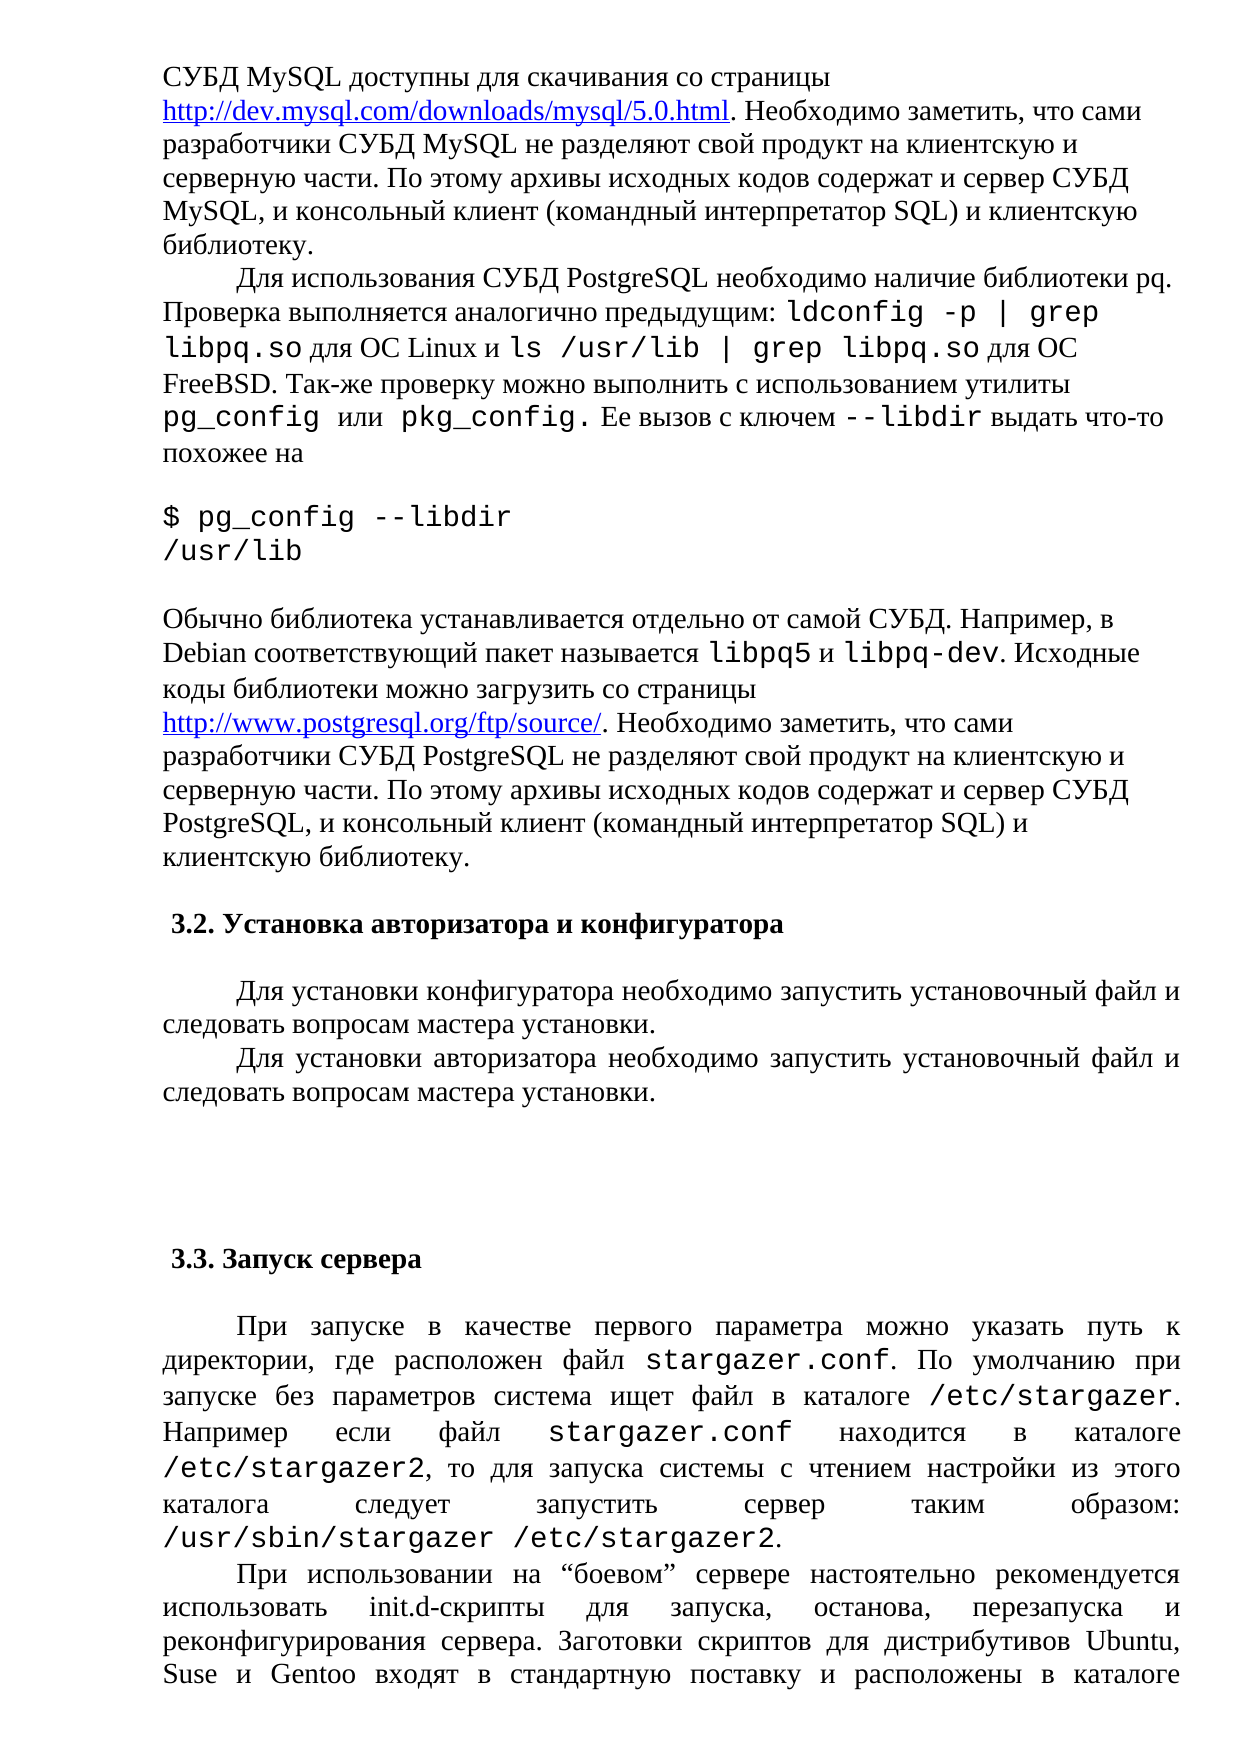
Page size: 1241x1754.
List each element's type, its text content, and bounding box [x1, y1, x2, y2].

text $ pg_config --libdir [162, 503, 1181, 536]
text СУБД MySQL доступны для скачивания со страницы http://dev.mysql.com/downloads/mysql/5.0.html. Необходимо заметить, что сами разработчики СУБД MySQL не разделяют свой продукт на клиентскую и серверную части. По этому архивы исходных кодов содержат и сервер СУБД MySQL, и консольный клиент (командный интерпретатор SQL) и клиентскую библиотеку. [162, 59, 1181, 260]
text Для установки авторизатора необходимо запустить установочный файл и следовать вопросам мастера установки. [162, 1040, 1181, 1107]
list Запуск сервера [163, 1241, 1181, 1275]
list Установка авторизатора и конфигуратора [163, 906, 1181, 939]
text При использовании на “боевом” сервере настоятельно рекомендуется использовать init.d-скрипты для запуска, останова, перезапуска и реконфигурирования сервера. Заготовки скриптов для дистрибутивов Ubuntu, Suse и Gentoo входят в стандартную поставку и расположены в каталоге [162, 1556, 1181, 1690]
text Для использования СУБД PostgreSQL необходимо наличие библиотеки pq. Проверка выполняется аналогично предыдущим: ldconfig -p | grep libpq.so для ОС Linux и ls /usr/lib | grep libpq.so для ОС FreeBSD. Так-же проверку можно выполнить с использованием утилиты pg_config или pkg_config. Ее вызов с ключем --libdir выдать что-то похожее на [162, 260, 1181, 469]
text При запуске в качестве первого параметра можно указать путь к директории, где расположен файл stargazer.conf. По умолчанию при запуске без параметров система ищет файл в каталоге /etc/stargazer. Например если файл stargazer.conf находится в каталоге /etc/stargazer2, то для запуска системы с чтением настройки из этого каталога следует запустить сервер таким образом: /usr/sbin/stargazer /etc/stargazer2. [162, 1308, 1181, 1556]
text /usr/lib [162, 536, 1181, 569]
text Для установки конфигуратора необходимо запустить установочный файл и следовать вопросам мастера установки. [162, 973, 1181, 1040]
text Обычно библиотека устанавливается отдельно от самой СУБД. Например, в Debian соответствующий пакет называется libpq5 и libpq-dev. Исходные коды библиотеки можно загрузить со страницы http://www.postgresql.org/ftp/source/. Необходимо заметить, что сами разработчики СУБД PostgreSQL не разделяют свой продукт на клиентскую и серверную части. По этому архивы исходных кодов содержат и сервер СУБД PostgreSQL, и консольный клиент (командный интерпретатор SQL) и клиентскую библиотеку. [162, 602, 1181, 872]
